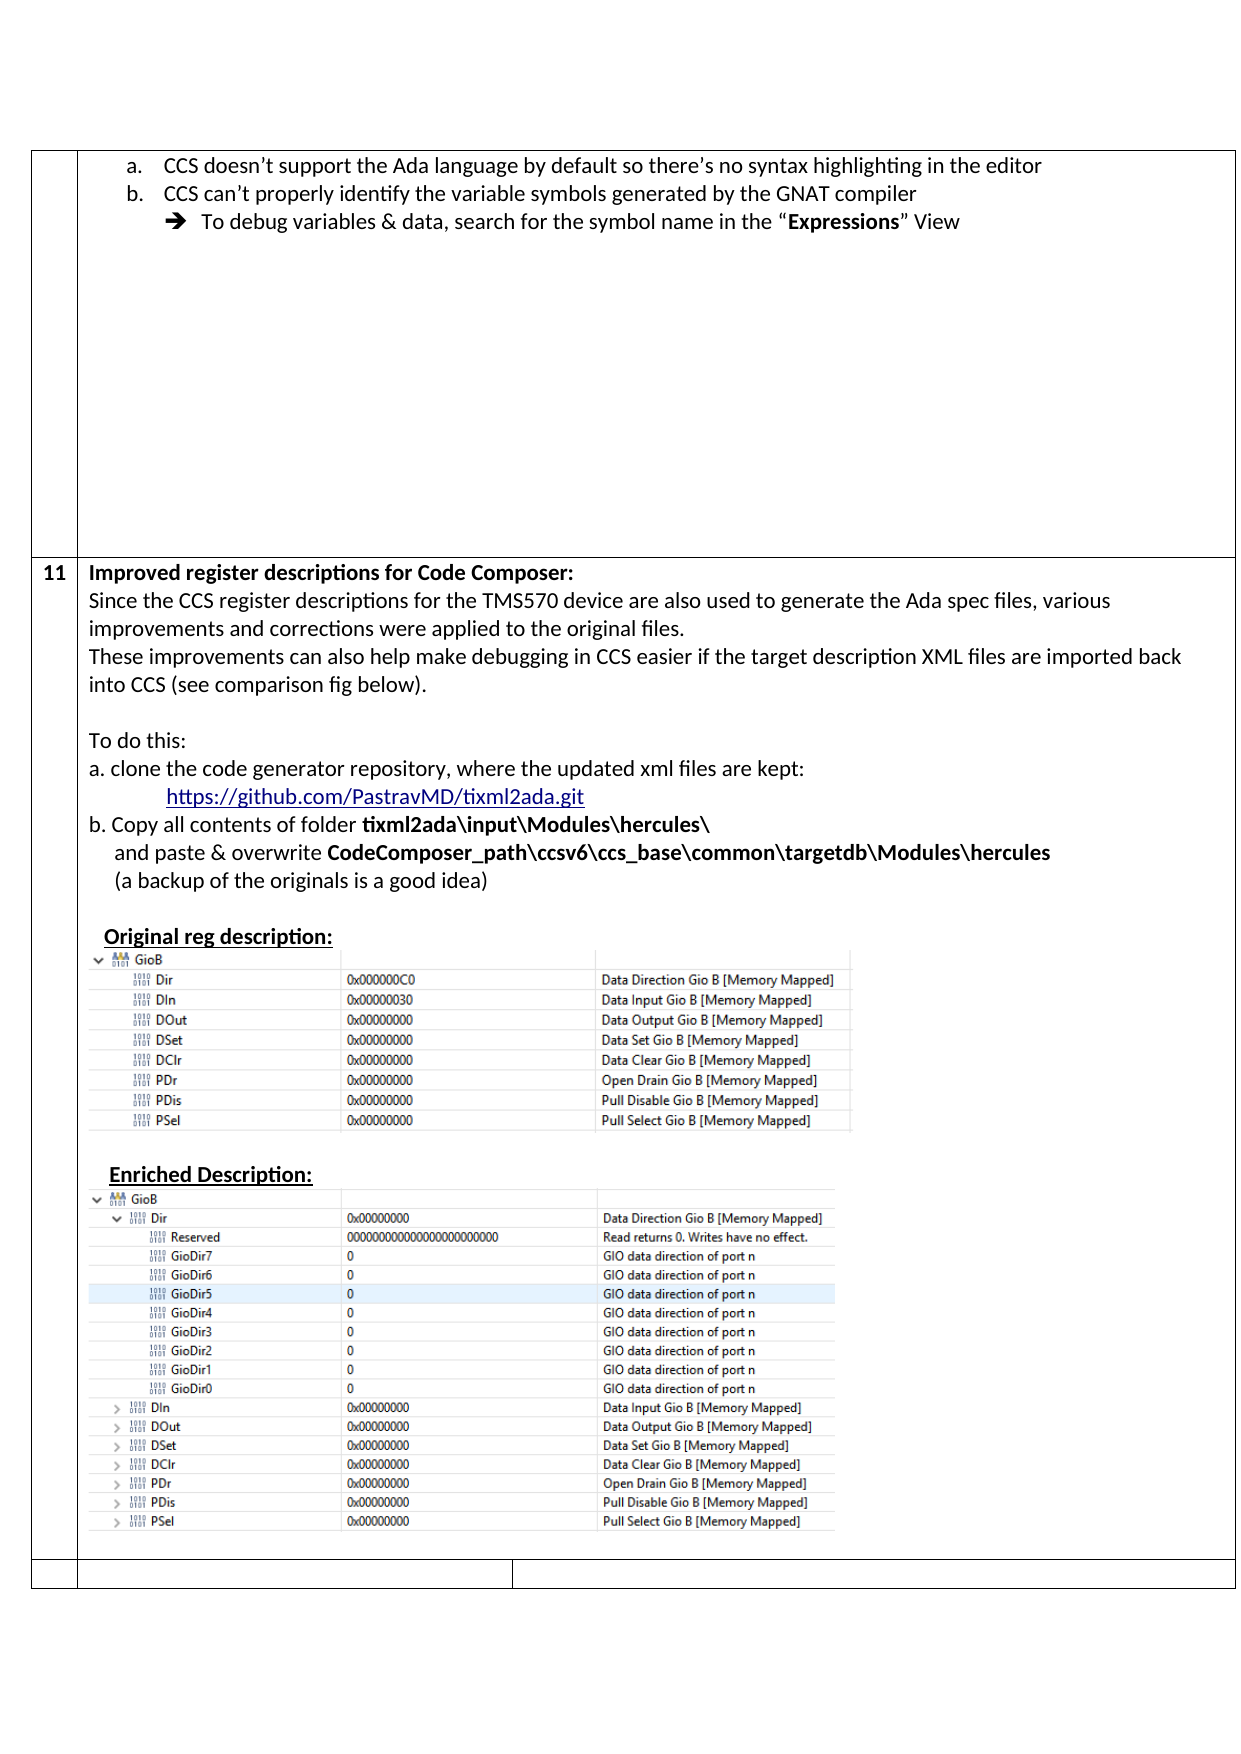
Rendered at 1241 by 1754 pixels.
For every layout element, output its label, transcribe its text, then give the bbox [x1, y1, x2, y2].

table_cell Improved register descriptions for Code Composer: Since the CCS register descriptions for the TMS570 device are also used to generate the Ada spec files, various improvements and corrections were applied to the original files. These improvements can also help make debugging in CCS easier if the target description XML files are imported back into CCS (see comparison fig below). To do this: a. clone the code generator repository, where the updated xml files are kept: https://github.com/PastravMD/tixml2ada.git b. Copy all contents of folder tixml2ada\input\Modules\hercules\ and paste & overwrite CodeComposer_path\ccsv6\ccs_base\common\targetdb\Modules\hercules (a backup of the originals is a good idea) Original reg description: Enriched Description: [78, 558, 1235, 1559]
table_cell [513, 1560, 1235, 1588]
table_cell Shortcomings: CCS doesn’t support the Ada language by default so there’s no syntax highlighting in the editor CCS can’t properly identify the variable symbols generated by the GNAT compiler To debug variables & data, search for the symbol name in the “Expressions” View [78, 151, 1235, 557]
table_cell [32, 151, 77, 557]
table_cell [32, 1560, 77, 1588]
table_cell [78, 1560, 512, 1588]
table_cell 11 [32, 558, 77, 1559]
